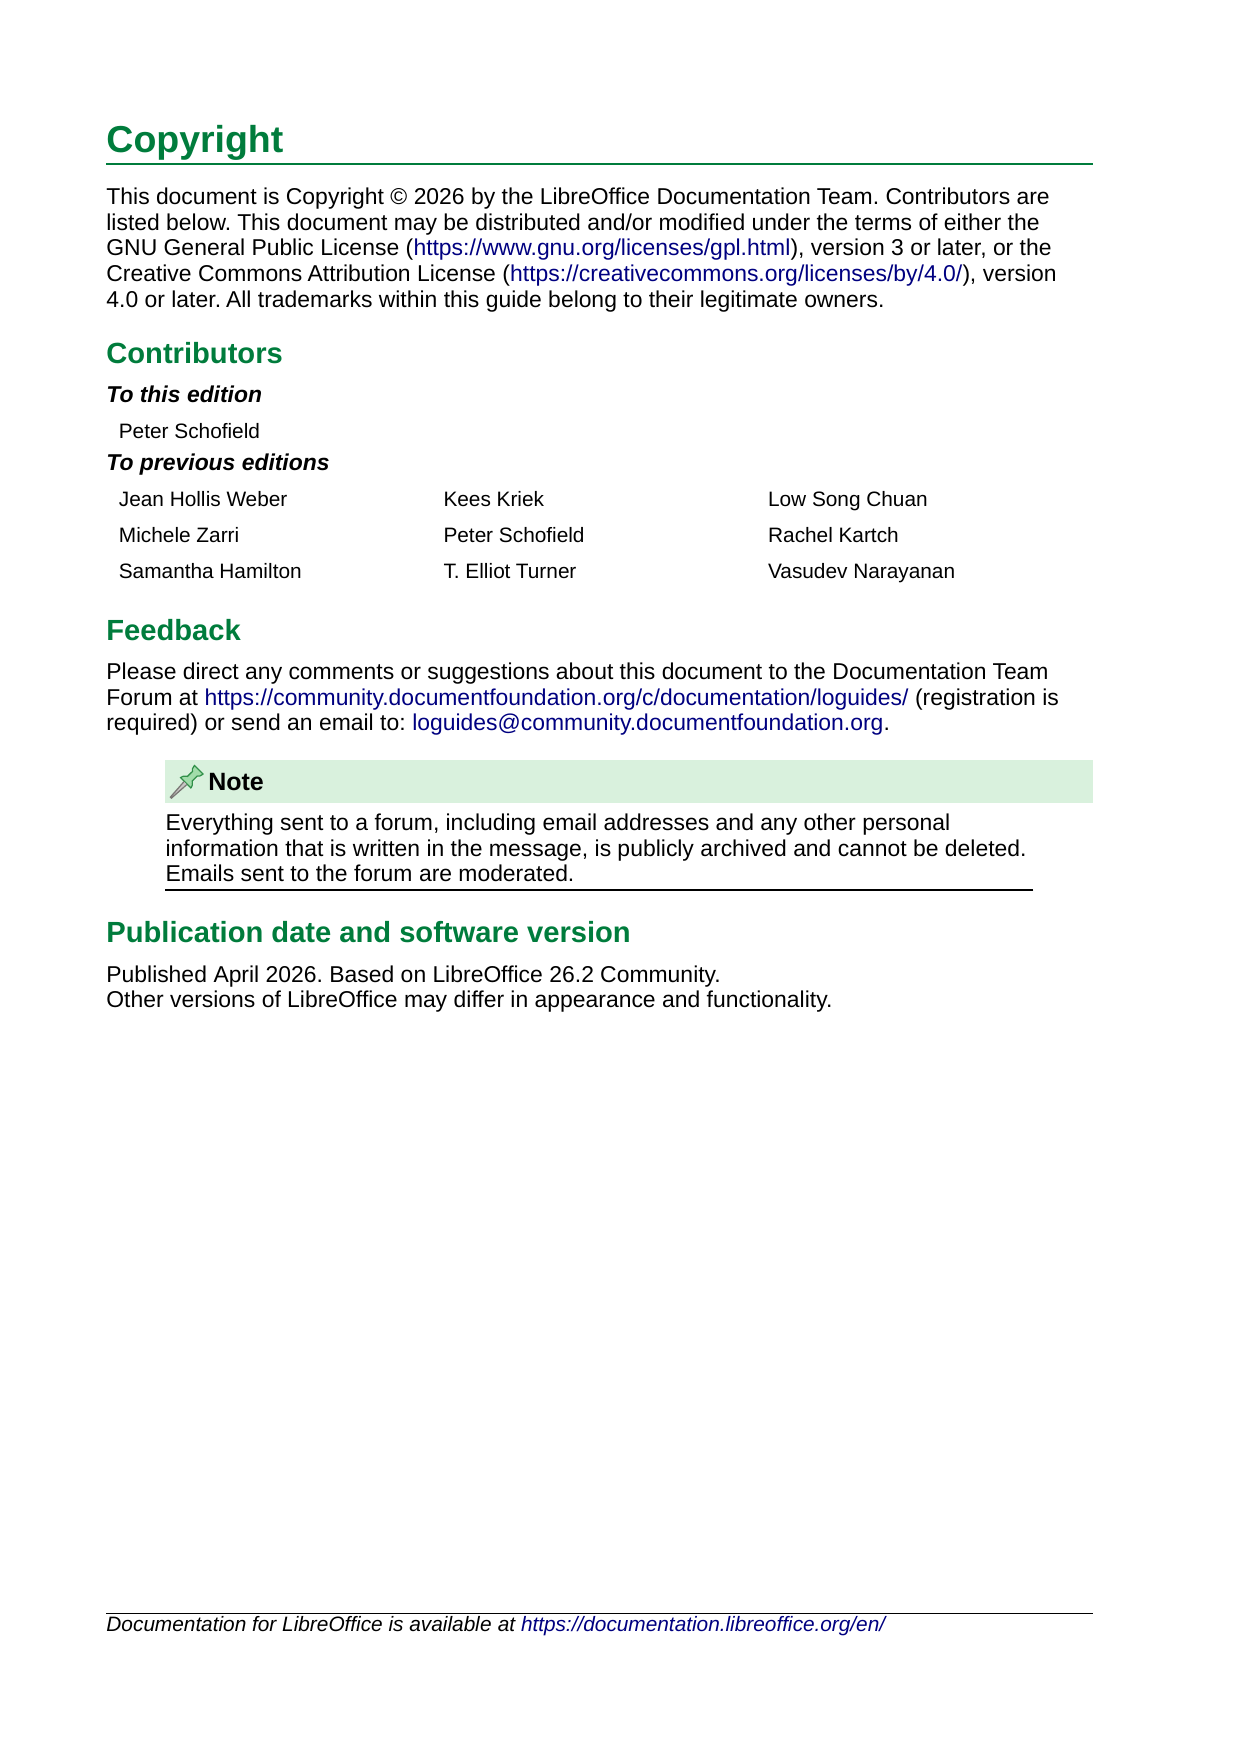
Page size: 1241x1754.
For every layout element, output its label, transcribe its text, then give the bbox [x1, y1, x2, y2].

subtitle Publication date and software version [106, 916, 1093, 949]
table_cell Rachel Kartch [762, 517, 1086, 553]
text Published April 2026. Based on LibreOffice 26.2 Community. Other versions of LibreOffice may differ in appearance and functionality. [106, 962, 1093, 1013]
table_cell Vasudev Narayanan [762, 553, 1086, 589]
subtitle Note [165, 760, 1093, 803]
table_header [762, 414, 1086, 449]
table_cell Samantha Hamilton [113, 553, 437, 589]
text Everything sent to a forum, including email addresses and any other personal information that is written in the message, is publicly archived and cannot be deleted. Emails sent to the forum are moderated. [165, 809, 1033, 889]
table_header [437, 414, 762, 449]
text Please direct any comments or suggestions about this document to the Documentation Team Forum at https://community.documentfoundation.org/c/documentation/loguides/ (registration is required) or send an email to: loguides@community.documentfoundation.org. [106, 659, 1093, 736]
subtitle To previous editions [106, 449, 1093, 475]
text This document is Copyright © 2026 by the LibreOffice Documentation Team. Contributors are listed below. This document may be distributed and/or modified under the terms of either the GNU General Public License (https://www.gnu.org/licenses/gpl.html), version 3 or later, or the Creative Commons Attribution License (https://creativecommons.org/licenses/by/4.0/), version 4.0 or later. All trademarks within this guide belong to their legitimate owners. [106, 184, 1093, 312]
table_header Low Song Chuan [762, 481, 1086, 517]
table_header Jean Hollis Weber [113, 481, 437, 517]
subtitle To this edition [106, 382, 1093, 408]
subtitle Copyright [106, 118, 1093, 163]
table_cell T. Elliot Turner [437, 553, 762, 589]
table_header Kees Kriek [437, 481, 762, 517]
subtitle Contributors [106, 337, 1093, 369]
table_cell Peter Schofield [437, 517, 762, 553]
subtitle Feedback [106, 614, 1093, 646]
table_header Peter Schofield [113, 414, 437, 449]
table_cell Michele Zarri [113, 517, 437, 553]
